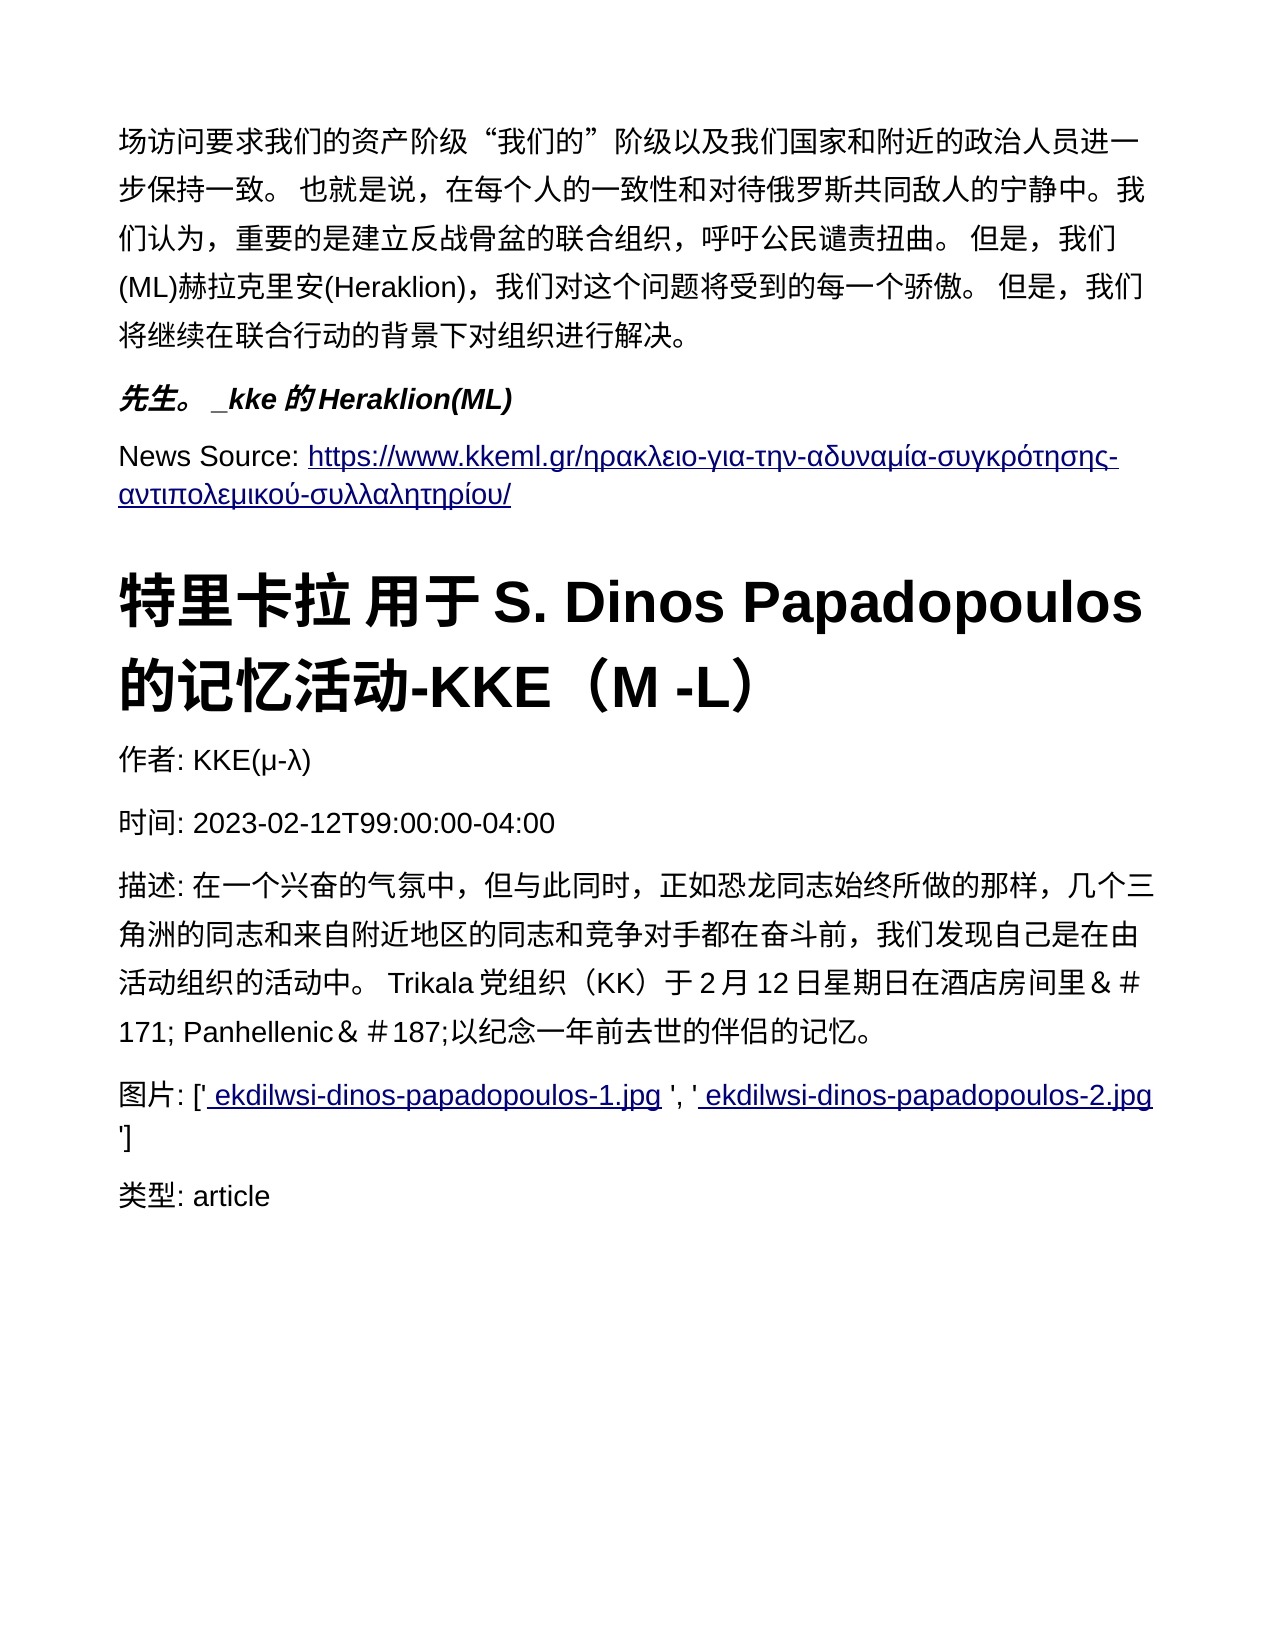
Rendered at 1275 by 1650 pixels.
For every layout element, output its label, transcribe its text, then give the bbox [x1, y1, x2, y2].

subtitle 特里卡拉 用于S. Dinos Papadopoulos的记忆活动-KKE（M -L） [118, 555, 1157, 724]
text News Source: https://www.kkeml.gr/ηρακλειο-για-την-αδυναμία-συγκρότησης-αντιπολεμικού-συλλαλητηρίου/ [118, 438, 1157, 511]
text 作者: ΚΚΕ(μ-λ) [118, 737, 1157, 779]
text 类型: article [118, 1172, 1157, 1214]
text 先生。 _kke的Heraklion(ML) [118, 375, 1157, 418]
text 描述: 在一个兴奋的气氛中，但与此同时，正如恐龙同志始终所做的那样，几个三角洲的同志和来自附近地区的同志和竞争对手都在奋斗前，我们发现自己是在由活动组织的活动中。 Trikala党组织（KK）于2月12日星期日在酒店房间里＆＃171; Panhellenic＆＃187;以纪念一年前去世的伴侣的记忆。 [118, 863, 1157, 1051]
text 时间: 2023-02-12T99:00:00-04:00 [118, 800, 1157, 842]
text 图片: [' ekdilwsi-dinos-papadopoulos-1.jpg ', ' ekdilwsi-dinos-papadopoulos-2.jpg '] [118, 1072, 1157, 1152]
text 场访问要求我们的资产阶级“我们的”阶级以及我们国家和附近的政治人员进一步保持一致。 也就是说，在每个人的一致性和对待俄罗斯共同敌人的宁静中。我们认为，重要的是建立反战骨盆的联合组织，呼吁公民谴责扭曲。 但是，我们(ML)赫拉克里安(Heraklion)，我们对这个问题将受到的每一个骄傲。 但是，我们将继续在联合行动的背景下对组织进行解决。 [118, 118, 1157, 354]
